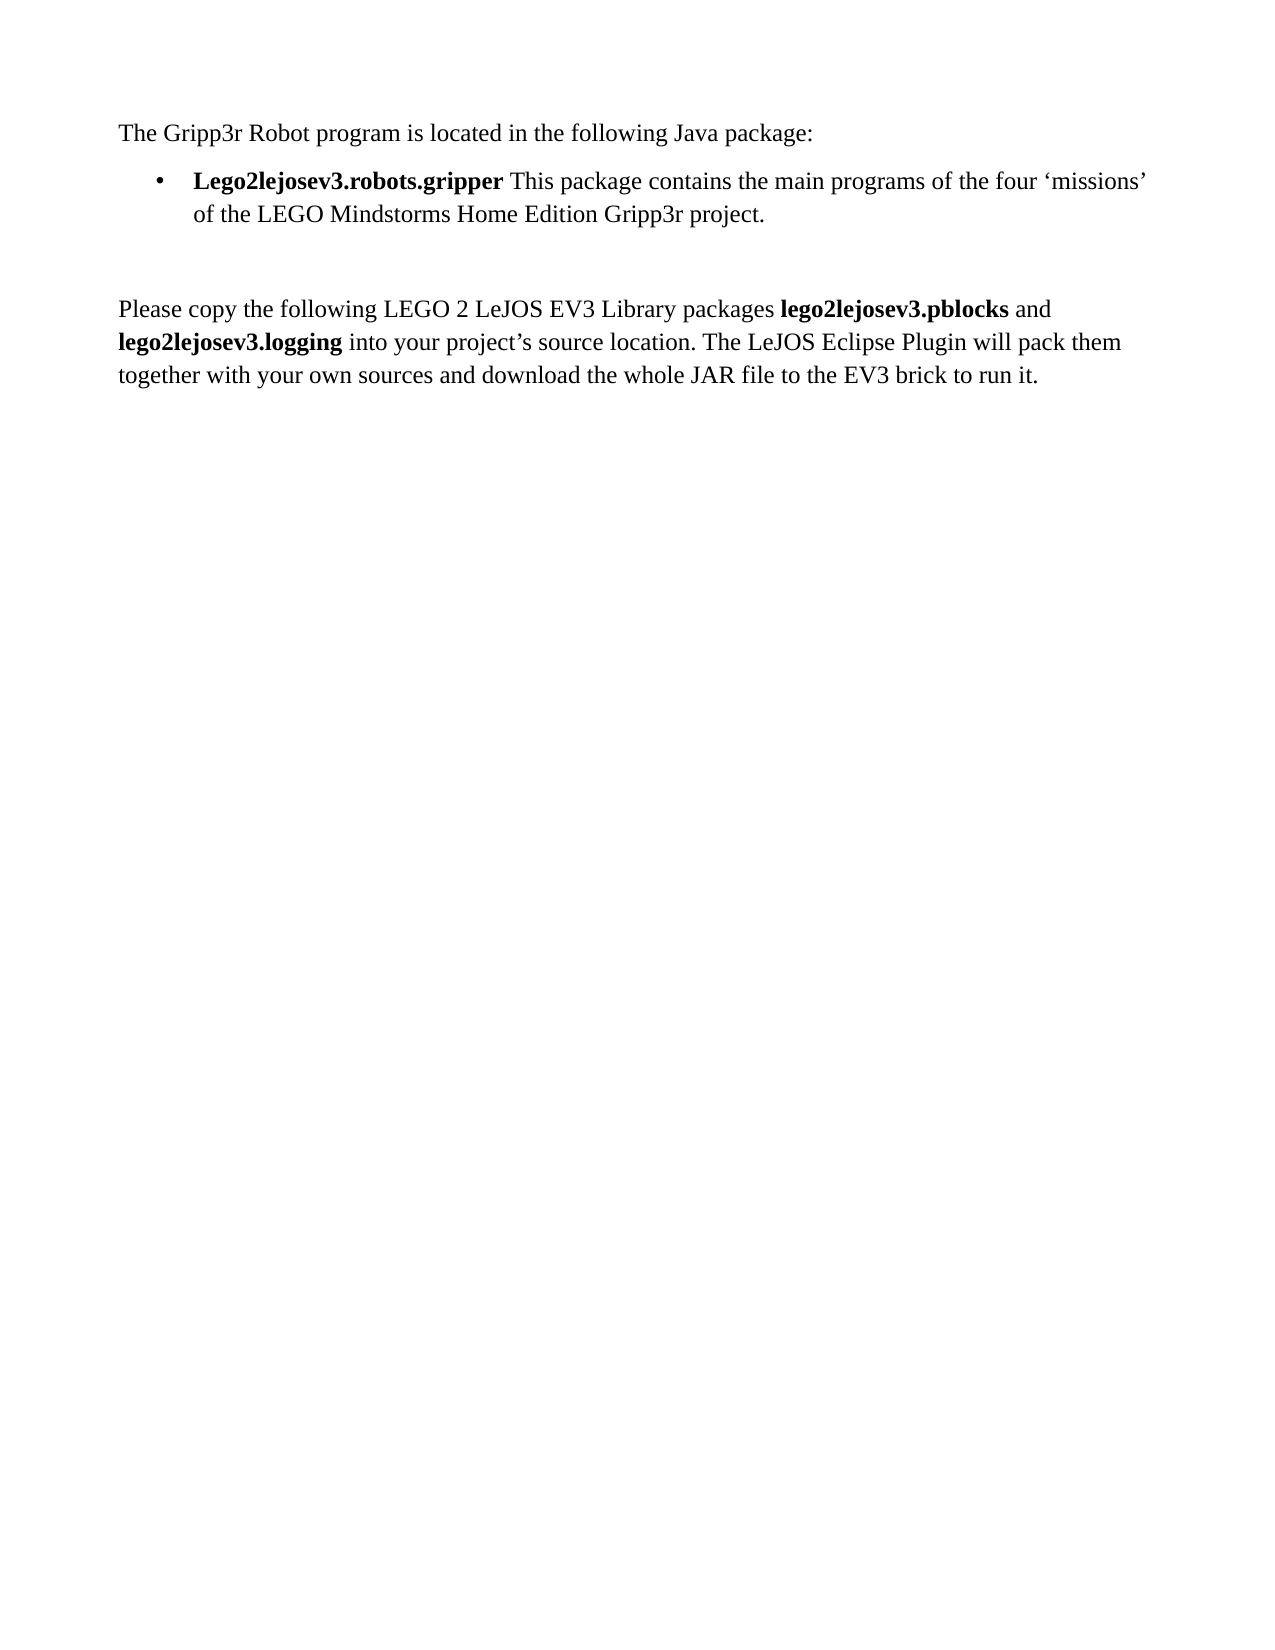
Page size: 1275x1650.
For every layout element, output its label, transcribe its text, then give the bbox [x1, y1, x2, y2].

text The Gripp3r Robot program is located in the following Java package: [118, 118, 1157, 147]
text Please copy the following LEGO 2 LeJOS EV3 Library packages lego2lejosev3.pblocks and lego2lejosev3.logging into your project’s source location. The LeJOS Eclipse Plugin will pack them together with your own sources and download the whole JAR file to the EV3 brick to run it. [118, 294, 1157, 389]
list Lego2lejosev3.robots.gripper This package contains the main programs of the four ‘missions’ of the LEGO Mindstorms Home Edition Gripp3r project. [156, 166, 1157, 227]
